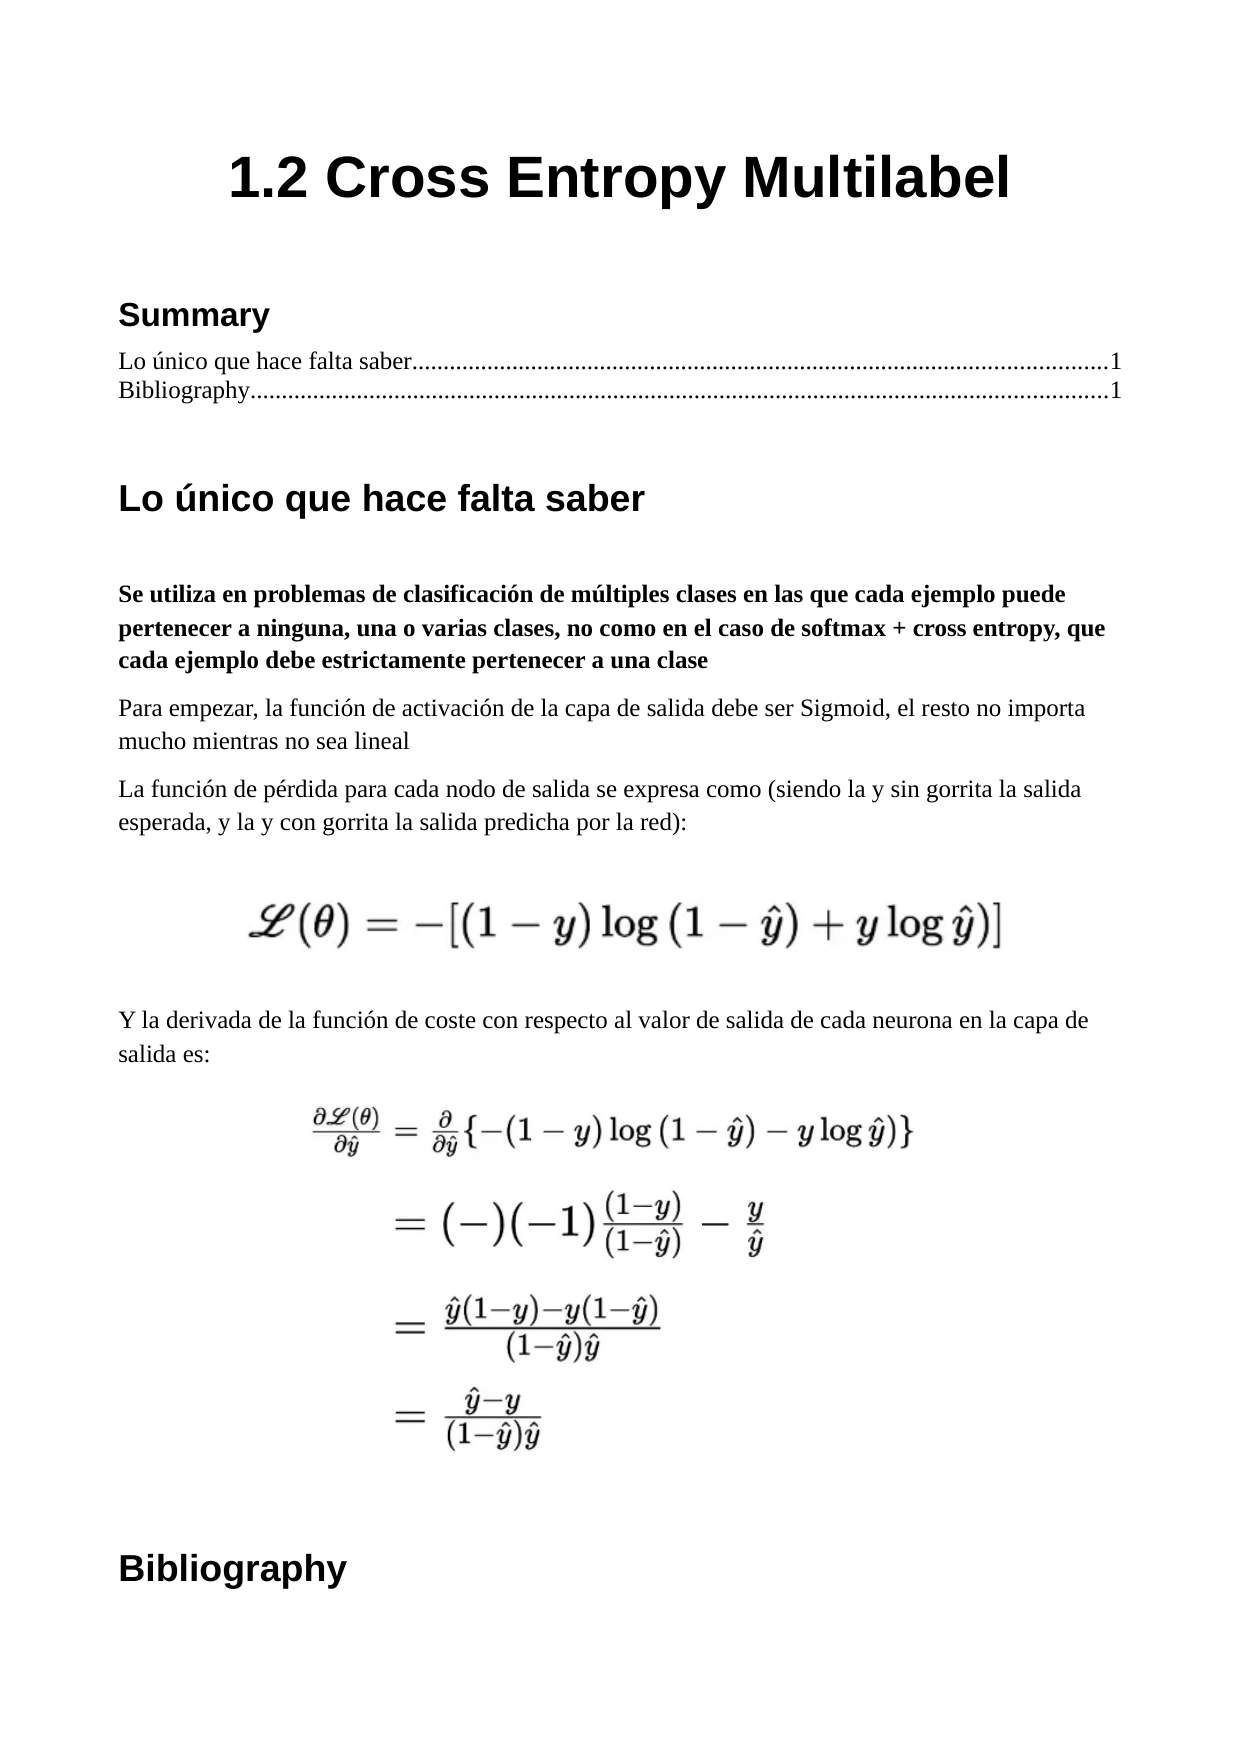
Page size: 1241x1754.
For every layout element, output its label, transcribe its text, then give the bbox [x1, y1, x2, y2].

picture [292, 1086, 948, 1470]
subtitle Lo único que hace falta saber [118, 476, 1122, 519]
text La función de pérdida para cada nodo de salida se expresa como (siendo la y sin gorrita la salida esperada, y la y con gorrita la salida predicha por la red): [118, 774, 1122, 836]
picture [210, 854, 1031, 1002]
text Para empezar, la función de activación de la capa de salida debe ser Sigmoid, el resto no importa mucho mientras no sea lineal [118, 693, 1122, 755]
text Bibliography 1 [118, 375, 1122, 404]
subtitle Summary [118, 295, 1122, 334]
subtitle Bibliography [118, 1546, 1122, 1589]
text Se utiliza en problemas de clasificación de múltiples clases en las que cada ejemplo puede pertenecer a ninguna, una o varias clases, no como en el caso de softmax + cross entropy, que cada ejemplo debe estrictamente pertenecer a una clase [118, 579, 1122, 674]
text Lo único que hace falta saber 1 [118, 346, 1122, 375]
title 1.2 Cross Entropy Multilabel [118, 143, 1122, 210]
text Y la derivada de la función de coste con respecto al valor de salida de cada neurona en la capa de salida es: [118, 854, 1122, 1067]
